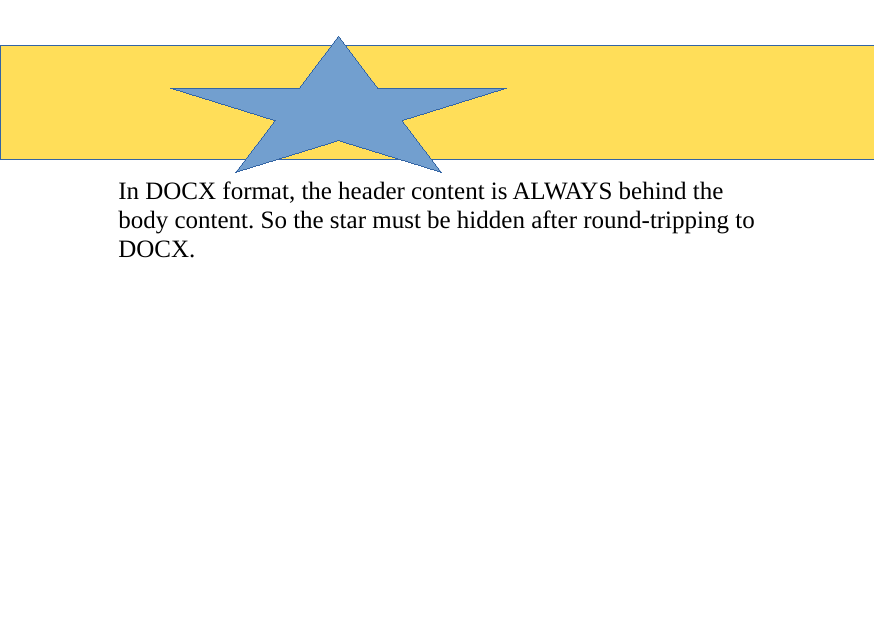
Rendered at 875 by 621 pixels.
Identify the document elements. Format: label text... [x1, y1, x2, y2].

text In DOCX format, the header content is ALWAYS behind the body content. So the star must be hidden after round-tripping to DOCX. [118, 176, 756, 263]
